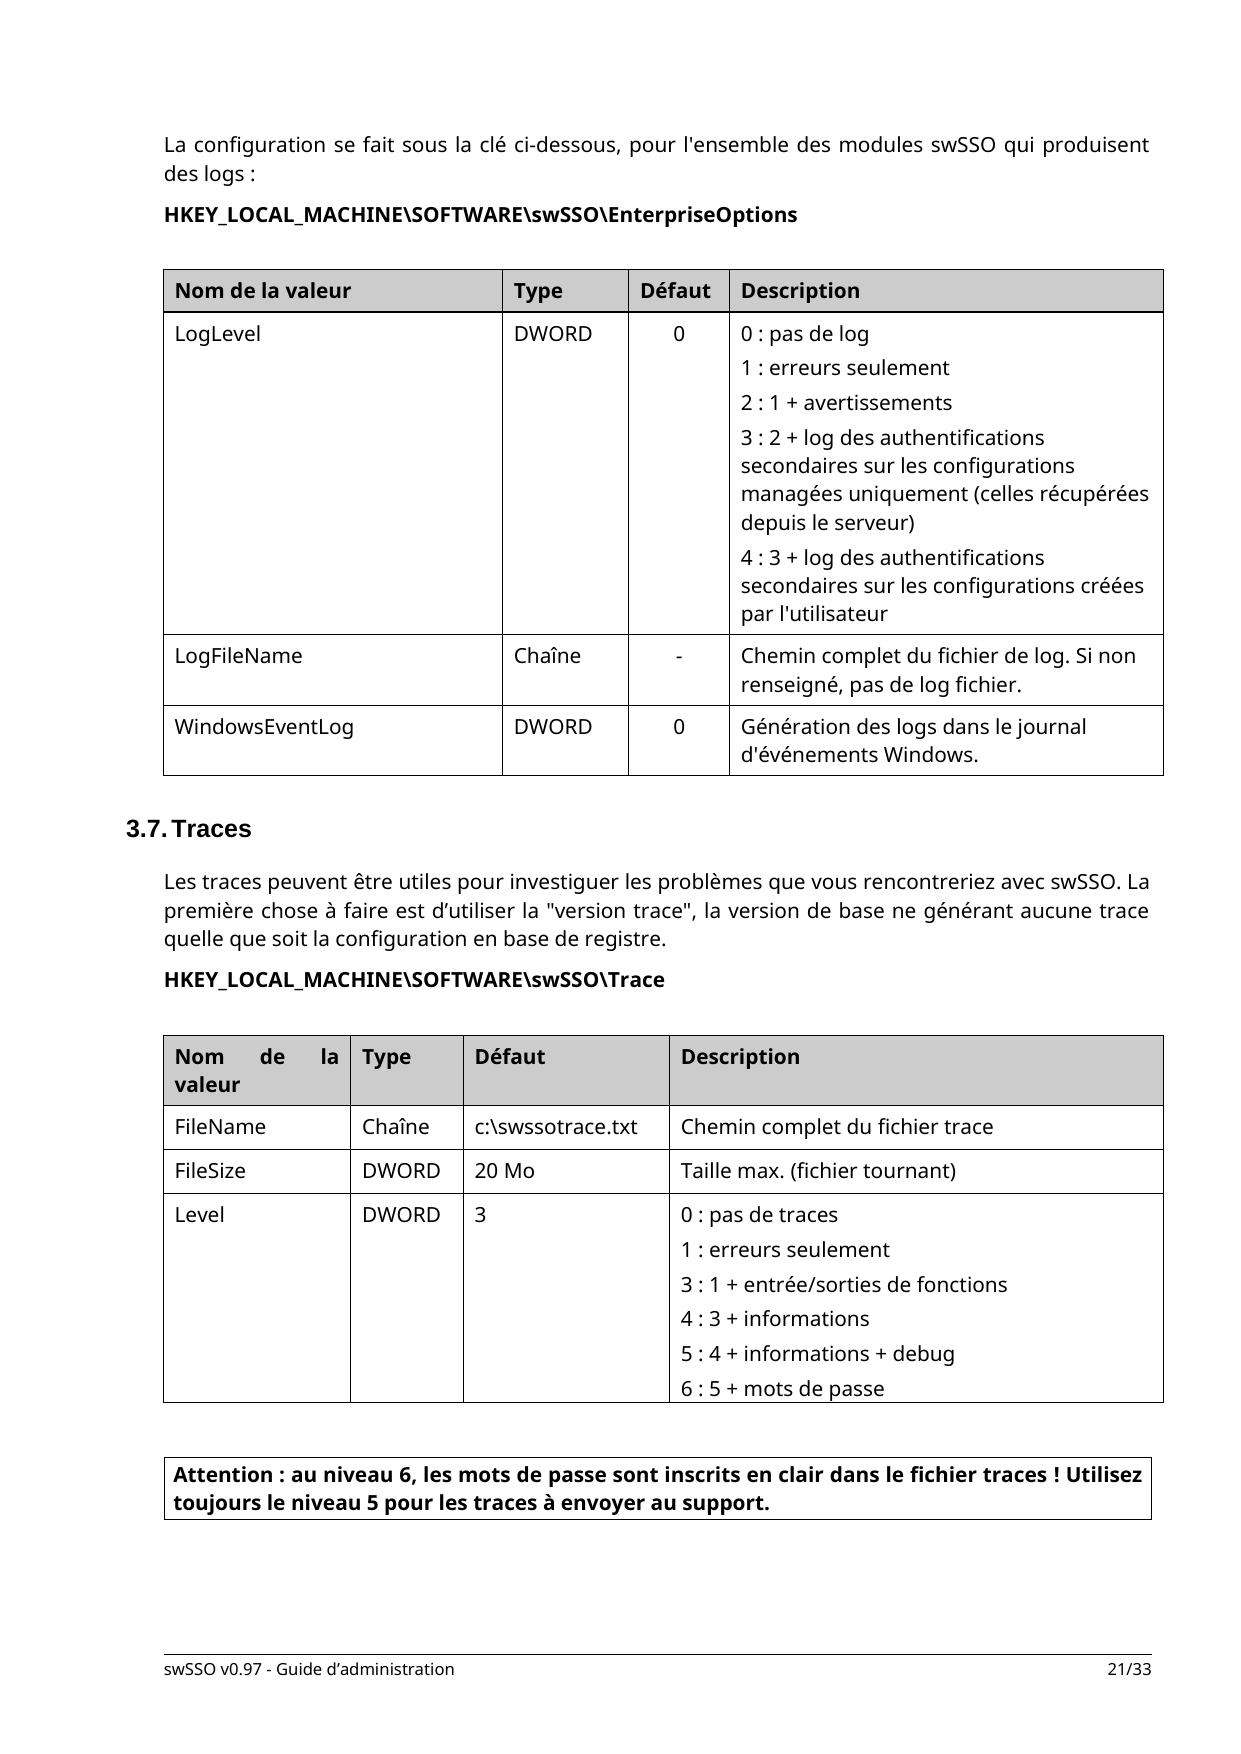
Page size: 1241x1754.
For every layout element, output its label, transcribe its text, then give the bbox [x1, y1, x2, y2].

table_cell DWORD [351, 1150, 463, 1193]
table_cell Chemin complet du fichier de log. Si non renseigné, pas de log fichier. [730, 635, 1163, 705]
table_cell 0 [629, 313, 729, 634]
table_cell FileSize [164, 1150, 350, 1193]
table_cell Chaîne [503, 635, 628, 705]
table_cell DWORD [503, 706, 628, 775]
table_cell Génération des logs dans le journal d'événements Windows. [730, 706, 1163, 775]
text HKEY_LOCAL_MACHINE\SOFTWARE\swSSO\Trace [164, 965, 1152, 994]
table_cell 3 [464, 1194, 669, 1402]
text Attention : au niveau 6, les mots de passe sont inscrits en clair dans le fichier traces ! Utilisez toujours le niveau 5 pour les traces à envoyer au support. [165, 1458, 1151, 1519]
table_cell Taille max. (fichier tournant) [670, 1150, 1163, 1193]
text La configuration se fait sous la clé ci-dessous, pour l'ensemble des modules swSSO qui produisent des logs : [164, 131, 1152, 187]
text HKEY_LOCAL_MACHINE\SOFTWARE\swSSO\EnterpriseOptions [164, 200, 1152, 228]
table_cell Chaîne [351, 1106, 463, 1149]
table_header Nom de la valeur [164, 1036, 350, 1105]
table_cell FileName [164, 1106, 350, 1149]
table_cell DWORD [503, 313, 628, 634]
table_cell c:\swssotrace.txt [464, 1106, 669, 1149]
table_cell 0 : pas de log 1 : erreurs seulement 2 : 1 + avertissements 3 : 2 + log des authentifications secondaires sur les configurations managées uniquement (celles récupérées depuis le serveur) 4 : 3 + log des authentifications secondaires sur les configurations créées par l'utilisateur [730, 313, 1163, 634]
table_header Description [730, 270, 1163, 311]
table_cell LogFileName [164, 635, 502, 705]
table_header Description [670, 1036, 1163, 1105]
table_cell WindowsEventLog [164, 706, 502, 775]
text Les traces peuvent être utiles pour investiguer les problèmes que vous rencontreriez avec swSSO. La première chose à faire est d’utiliser la "version trace", la version de base ne générant aucune trace quelle que soit la configuration en base de registre. [164, 867, 1152, 953]
table_header Type [503, 270, 628, 311]
table_cell 0 [629, 706, 729, 775]
table_cell 0 : pas de traces 1 : erreurs seulement 3 : 1 + entrée/sorties de fonctions 4 : 3 + informations 5 : 4 + informations + debug 6 : 5 + mots de passe [670, 1194, 1163, 1402]
table_header Type [351, 1036, 463, 1105]
table_cell LogLevel [164, 313, 502, 634]
table_cell Chemin complet du fichier trace [670, 1106, 1163, 1149]
table_cell DWORD [351, 1194, 463, 1402]
table_cell - [629, 635, 729, 705]
table_header Nom de la valeur [164, 270, 502, 311]
table_header Défaut [464, 1036, 669, 1105]
subtitle Traces [126, 814, 1152, 842]
table_cell Level [164, 1194, 350, 1402]
table_header Défaut [629, 270, 729, 311]
table_cell 20 Mo [464, 1150, 669, 1193]
